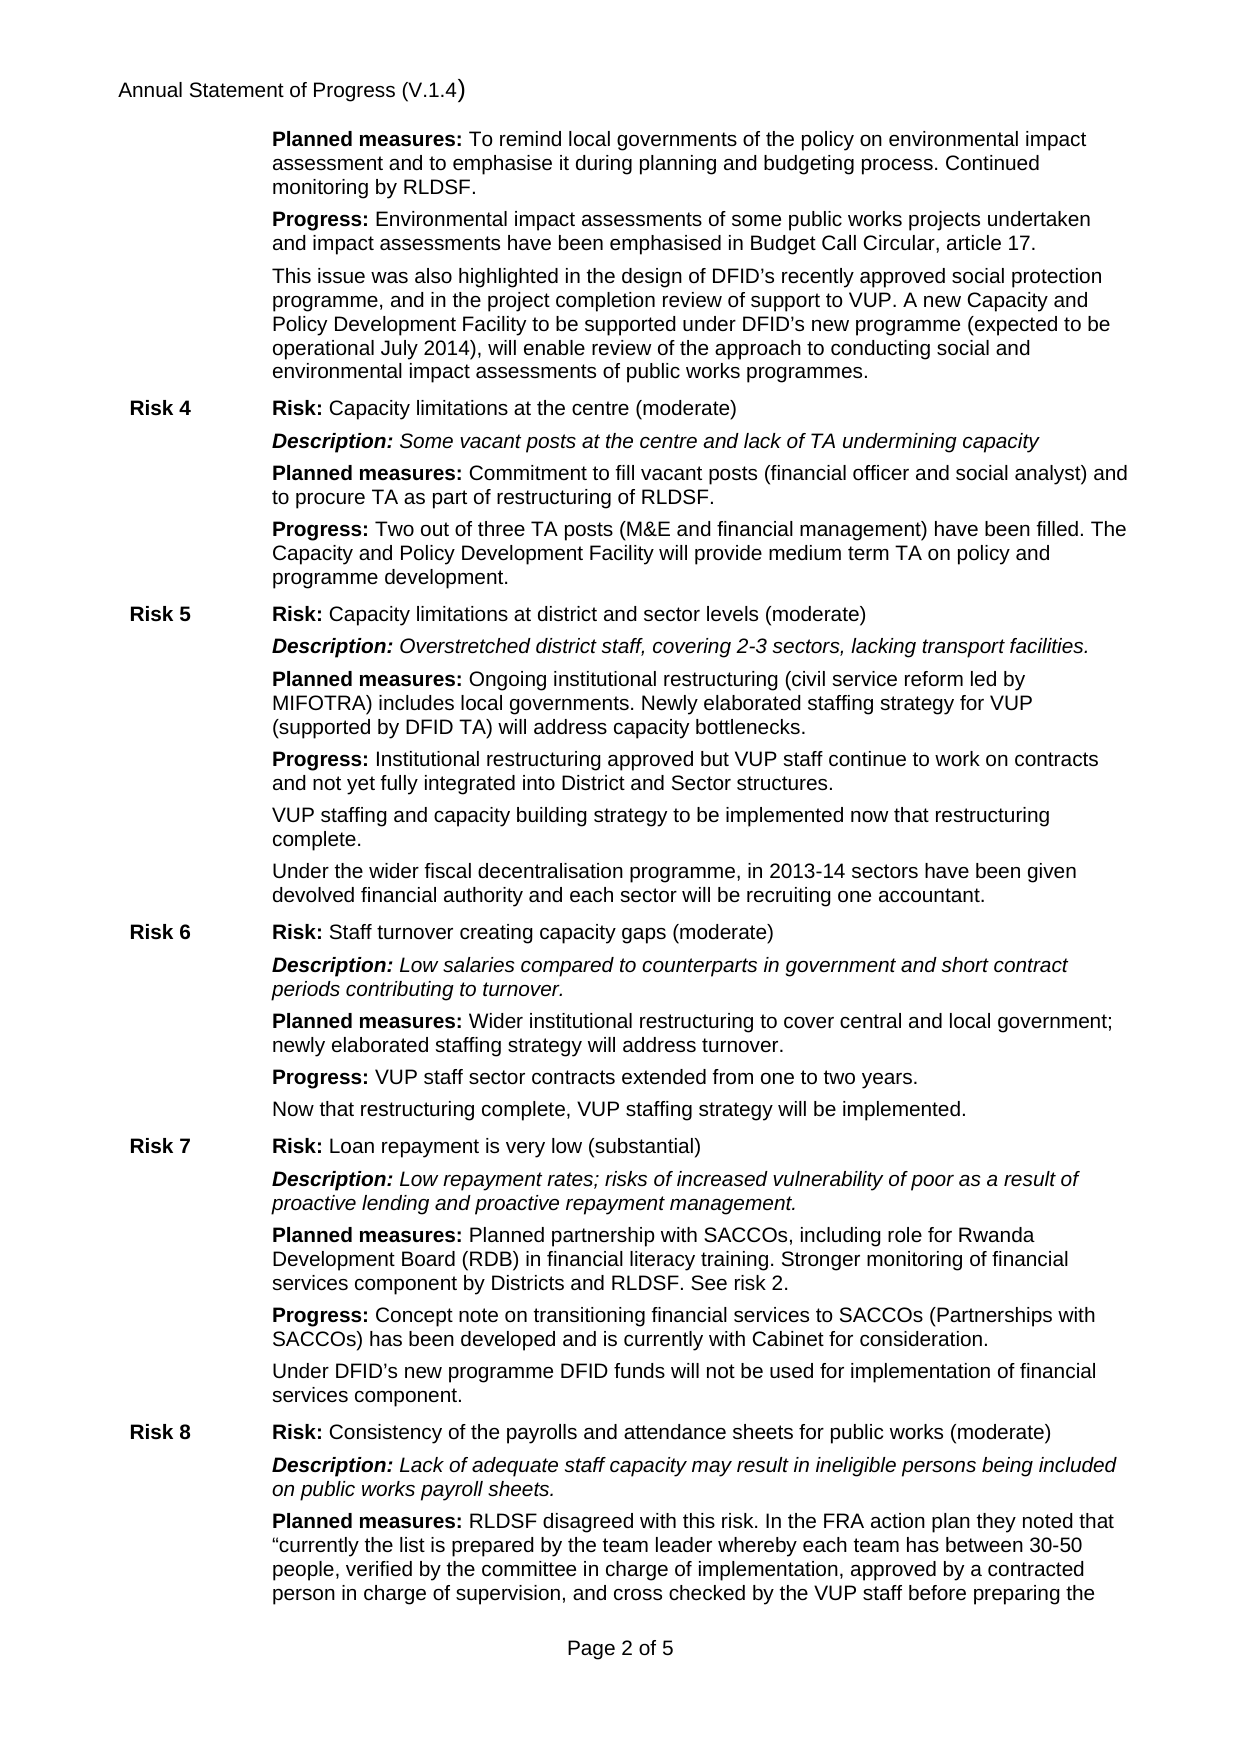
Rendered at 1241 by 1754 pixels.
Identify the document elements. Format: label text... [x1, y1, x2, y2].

table_cell Risk: Loan repayment is very low (substantial) Description: Low repayment rates; risks of increased vulnerability of poor as a result of proactive lending and proactive repayment management. Planned measures: Planned partnership with SACCOs, including role for Rwanda Development Board (RDB) in financial literacy training. Stronger monitoring of financial services component by Districts and RLDSF. See risk 2. Progress: Concept note on transitioning financial services to SACCOs (Partnerships with SACCOs) has been developed and is currently with Cabinet for consideration. Under DFID’s new programme DFID funds will not be used for implementation of financial services component. [263, 1130, 1142, 1411]
table_cell Risk 7 [118, 1130, 258, 1411]
table_cell Risk 8 [118, 1416, 258, 1604]
table_cell Planned measures: To remind local governments of the policy on environmental impact assessment and to emphasise it during planning and budgeting process. Continued monitoring by RLDSF. Progress: Environmental impact assessments of some public works projects undertaken and impact assessments have been emphasised in Budget Call Circular, article 17. This issue was also highlighted in the design of DFID’s recently approved social protection programme, and in the project completion review of support to VUP. A new Capacity and Policy Development Facility to be supported under DFID’s new programme (expected to be operational July 2014), will enable review of the approach to conducting social and environmental impact assessments of public works programmes. [263, 123, 1142, 387]
table_cell Risk 4 [118, 392, 258, 593]
table_cell Risk 5 [118, 598, 258, 911]
table_cell Risk 6 [118, 916, 258, 1125]
table_cell Risk: Consistency of the payrolls and attendance sheets for public works (moderate) Description: Lack of adequate staff capacity may result in ineligible persons being included on public works payroll sheets. Planned measures: RLDSF disagreed with this risk. In the FRA action plan they noted that “currently the list is prepared by the team leader whereby each team has between 30-50 people, verified by the committee in charge of implementation, approved by a contracted person in charge of supervision, and cross checked by the VUP staff before preparing the [263, 1416, 1142, 1604]
table_cell [118, 123, 258, 387]
table_cell Risk: Capacity limitations at the centre (moderate) Description: Some vacant posts at the centre and lack of TA undermining capacity Planned measures: Commitment to fill vacant posts (financial officer and social analyst) and to procure TA as part of restructuring of RLDSF. Progress: Two out of three TA posts (M&E and financial management) have been filled. The Capacity and Policy Development Facility will provide medium term TA on policy and programme development. [263, 392, 1142, 593]
table_cell Risk: Capacity limitations at district and sector levels (moderate) Description: Overstretched district staff, covering 2-3 sectors, lacking transport facilities. Planned measures: Ongoing institutional restructuring (civil service reform led by MIFOTRA) includes local governments. Newly elaborated staffing strategy for VUP (supported by DFID TA) will address capacity bottlenecks. Progress: Institutional restructuring approved but VUP staff continue to work on contracts and not yet fully integrated into District and Sector structures. VUP staffing and capacity building strategy to be implemented now that restructuring complete. Under the wider fiscal decentralisation programme, in 2013-14 sectors have been given devolved financial authority and each sector will be recruiting one accountant. [263, 598, 1142, 911]
table_cell Risk: Staff turnover creating capacity gaps (moderate) Description: Low salaries compared to counterparts in government and short contract periods contributing to turnover. Planned measures: Wider institutional restructuring to cover central and local government; newly elaborated staffing strategy will address turnover. Progress: VUP staff sector contracts extended from one to two years. Now that restructuring complete, VUP staffing strategy will be implemented. [263, 916, 1142, 1125]
